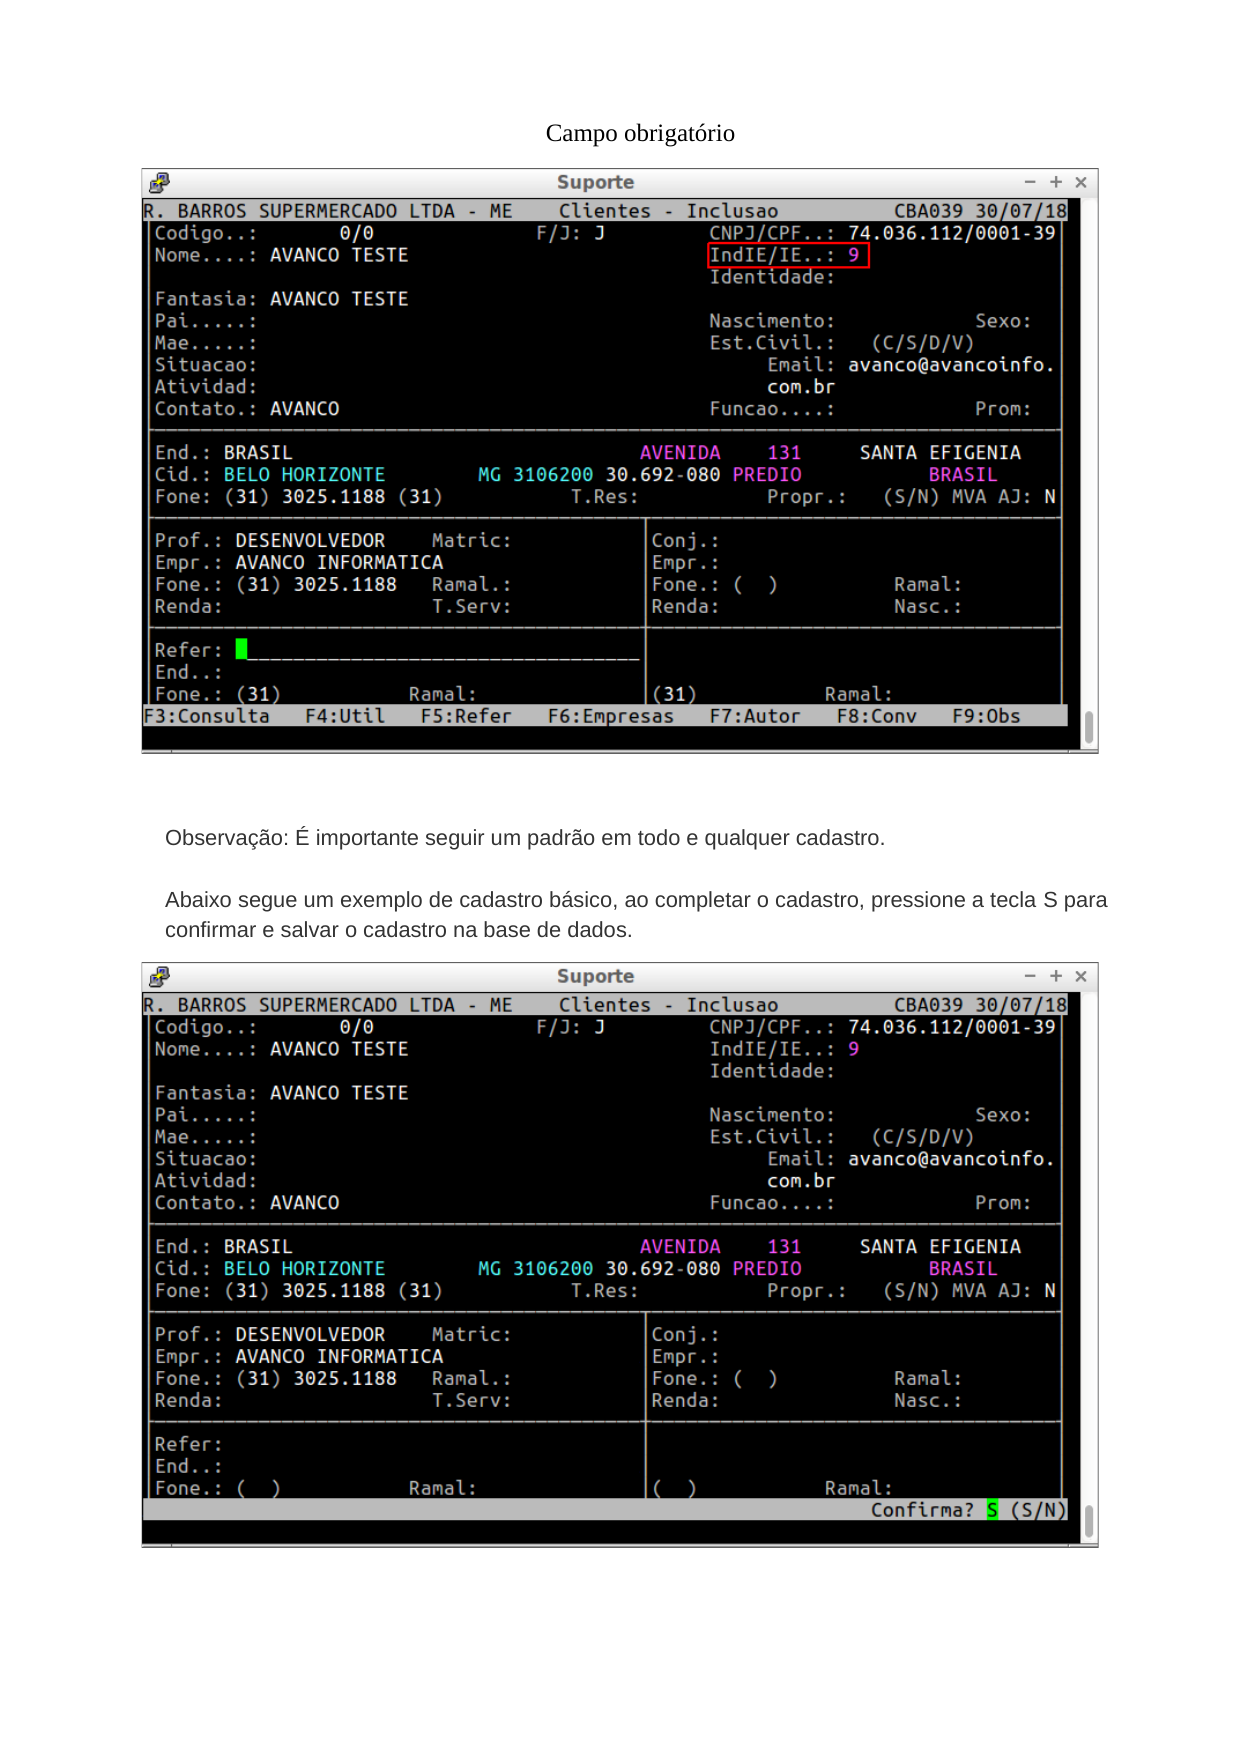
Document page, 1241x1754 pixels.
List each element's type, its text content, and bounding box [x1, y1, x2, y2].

text Observação: É importante seguir um padrão em todo e qualquer cadastro. [165, 825, 1122, 850]
text Abaixo segue um exemplo de cadastro básico, ao completar o cadastro, pressione a tecla S para confirmar e salvar o cadastro na base de dados. [165, 886, 1122, 942]
picture [141, 168, 1099, 754]
picture [141, 962, 1099, 1548]
text Campo obrigatório [165, 118, 1122, 147]
